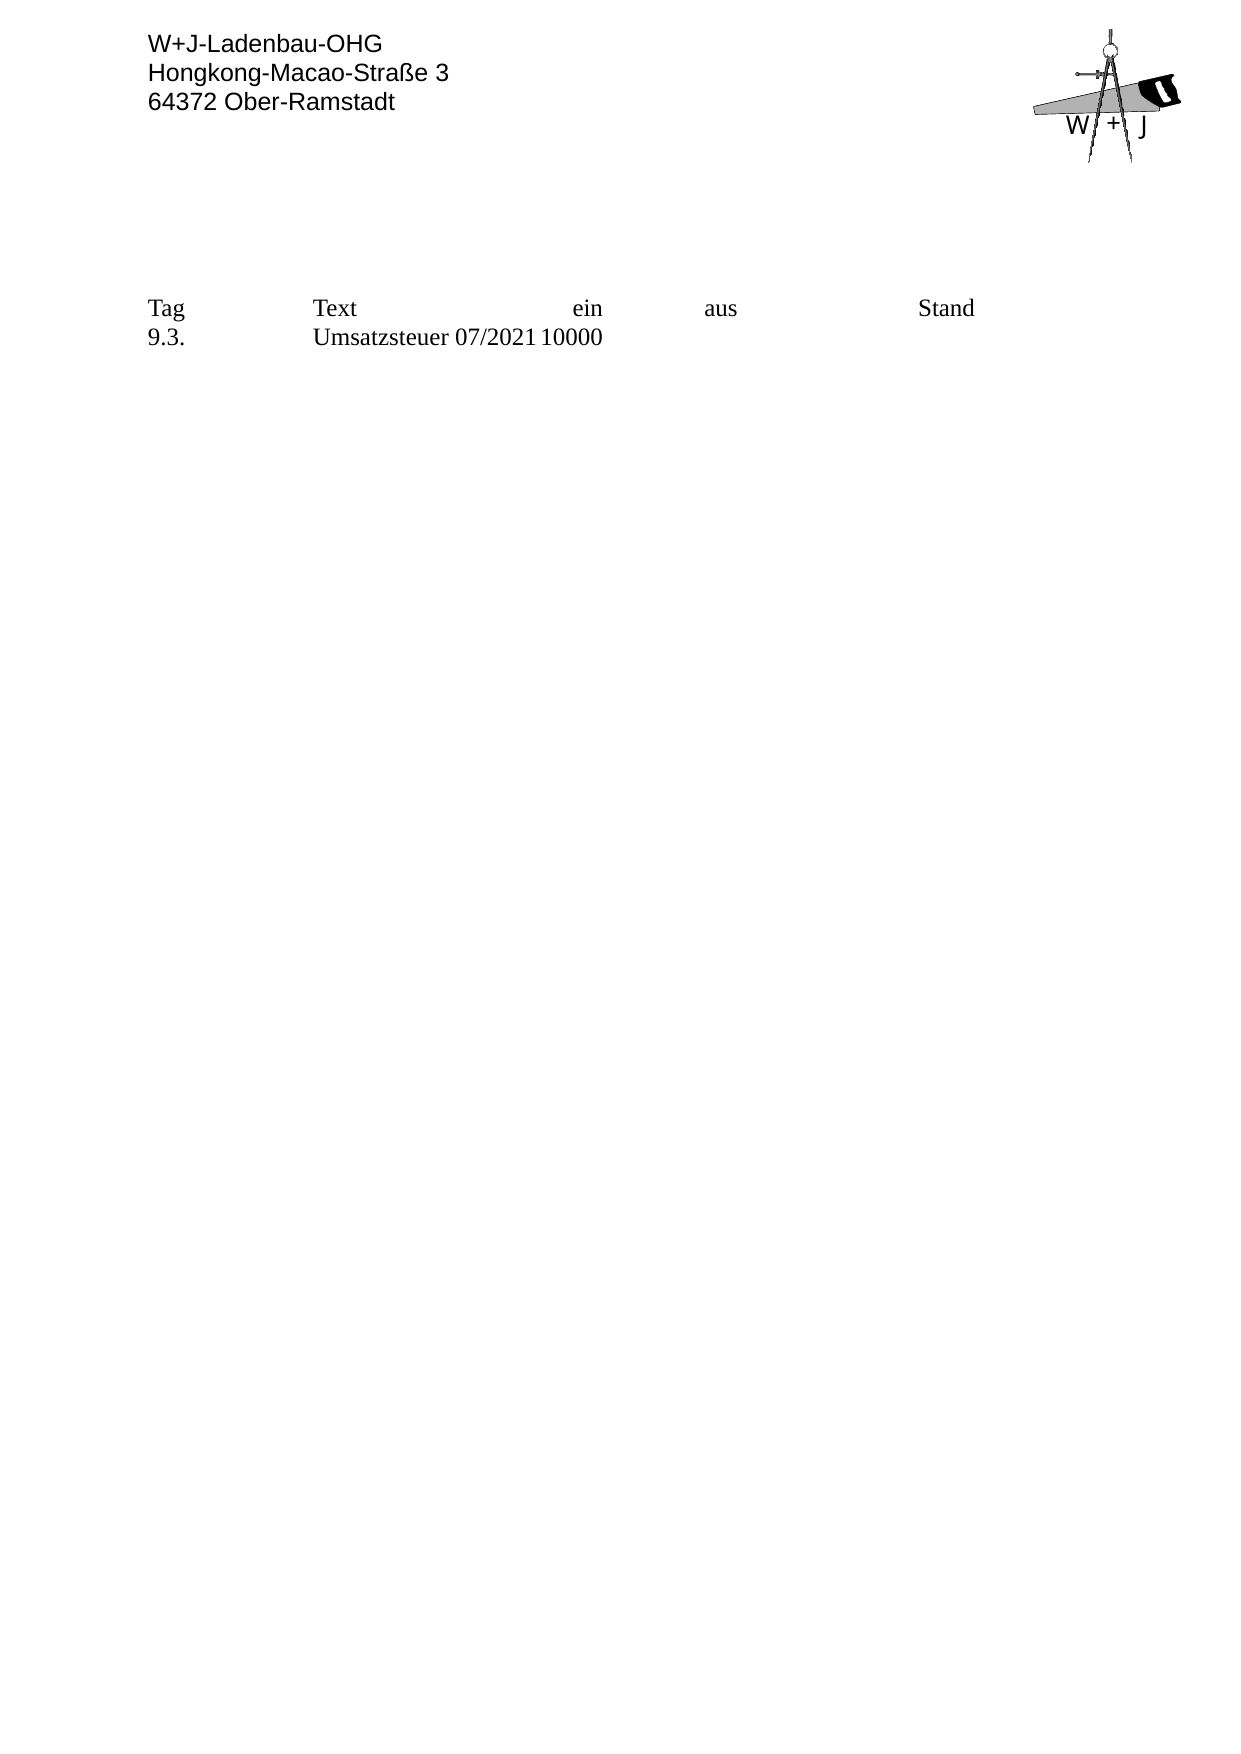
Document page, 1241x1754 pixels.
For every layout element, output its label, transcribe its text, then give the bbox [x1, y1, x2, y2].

text Tag Text ein aus Stand 9.3. Umsatzsteuer 07/2021 10000 [148, 293, 1181, 350]
text [1112, 29, 1181, 100]
text W+J-Ladenbau-OHG Hongkong-Macao-Straße 3 64372 Ober-Ramstadt [148, 29, 1109, 116]
